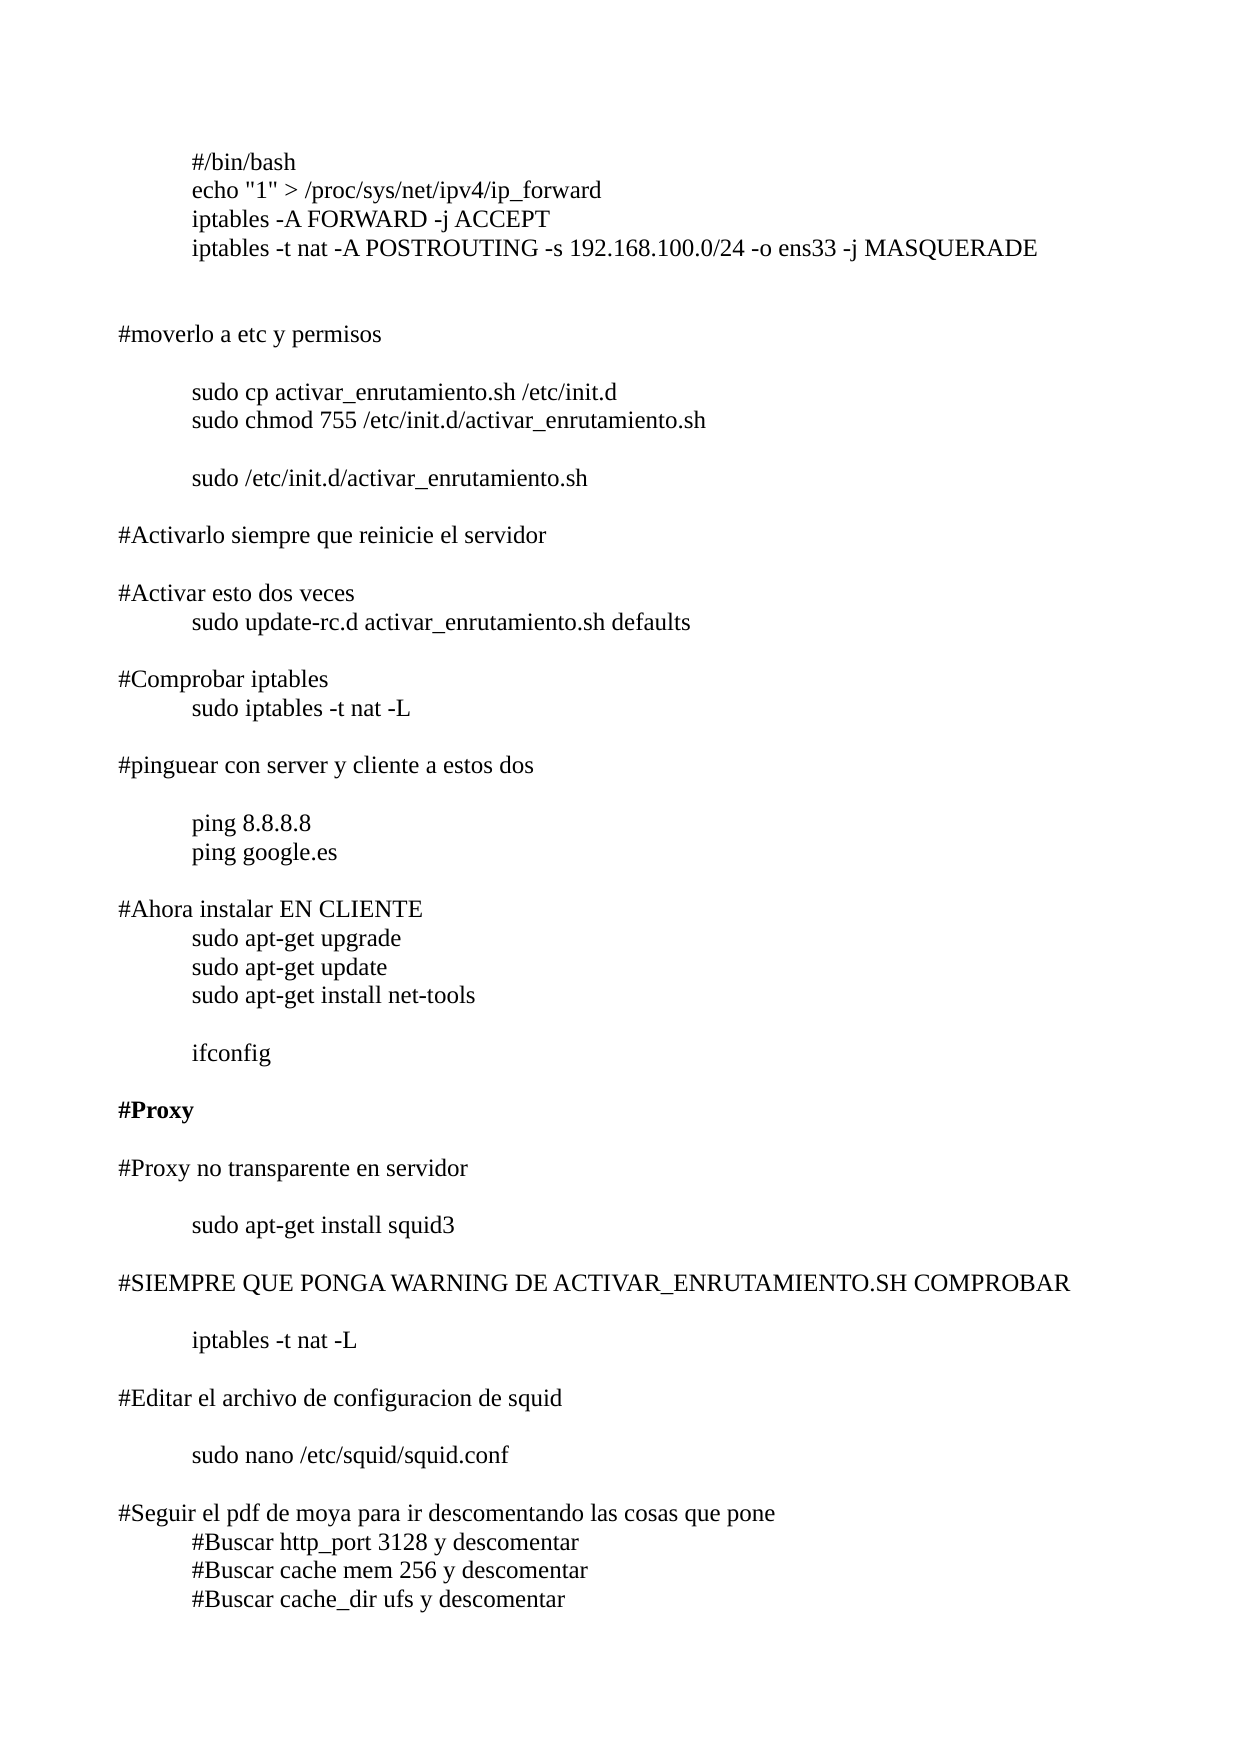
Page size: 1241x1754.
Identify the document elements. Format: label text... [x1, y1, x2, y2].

text #Proxy [118, 1096, 1122, 1124]
text #Comprobar iptables [118, 664, 1122, 693]
text sudo /etc/init.d/activar_enrutamiento.sh [118, 463, 1122, 492]
text ping google.es [118, 837, 1122, 866]
text sudo iptables -t nat -L [118, 693, 1122, 722]
text #SIEMPRE QUE PONGA WARNING DE ACTIVAR_ENRUTAMIENTO.SH COMPROBAR [118, 1268, 1122, 1297]
text #Buscar cache_dir ufs y descomentar [118, 1584, 1122, 1613]
text #Editar el archivo de configuracion de squid [118, 1383, 1122, 1412]
text iptables -t nat -L [118, 1326, 1122, 1354]
text sudo apt-get update [118, 952, 1122, 981]
text sudo cp activar_enrutamiento.sh /etc/init.d [118, 377, 1122, 406]
text #Activar esto dos veces [118, 578, 1122, 607]
text echo "1" > /proc/sys/net/ipv4/ip_forward [118, 176, 1122, 204]
text ping 8.8.8.8 [118, 808, 1122, 837]
text sudo apt-get install net-tools [118, 981, 1122, 1009]
text sudo chmod 755 /etc/init.d/activar_enrutamiento.sh [118, 406, 1122, 434]
text #Proxy no transparente en servidor [118, 1153, 1122, 1182]
text #Buscar cache mem 256 y descomentar [118, 1556, 1122, 1584]
text sudo update-rc.d activar_enrutamiento.sh defaults [118, 607, 1122, 636]
text sudo nano /etc/squid/squid.conf [118, 1441, 1122, 1469]
text #pinguear con server y cliente a estos dos [118, 751, 1122, 779]
text iptables -A FORWARD -j ACCEPT [118, 204, 1122, 233]
text sudo apt-get install squid3 [118, 1211, 1122, 1239]
text sudo apt-get upgrade [118, 923, 1122, 952]
text iptables -t nat -A POSTROUTING -s 192.168.100.0/24 -o ens33 -j MASQUERADE [118, 233, 1122, 262]
text #moverlo a etc y permisos [118, 319, 1122, 348]
text #Buscar http_port 3128 y descomentar [118, 1527, 1122, 1556]
text #Ahora instalar EN CLIENTE [118, 894, 1122, 923]
text #/bin/bash [118, 147, 1122, 176]
text ifconfig [118, 1038, 1122, 1067]
text #Activarlo siempre que reinicie el servidor [118, 521, 1122, 549]
text #Seguir el pdf de moya para ir descomentando las cosas que pone [118, 1498, 1122, 1527]
